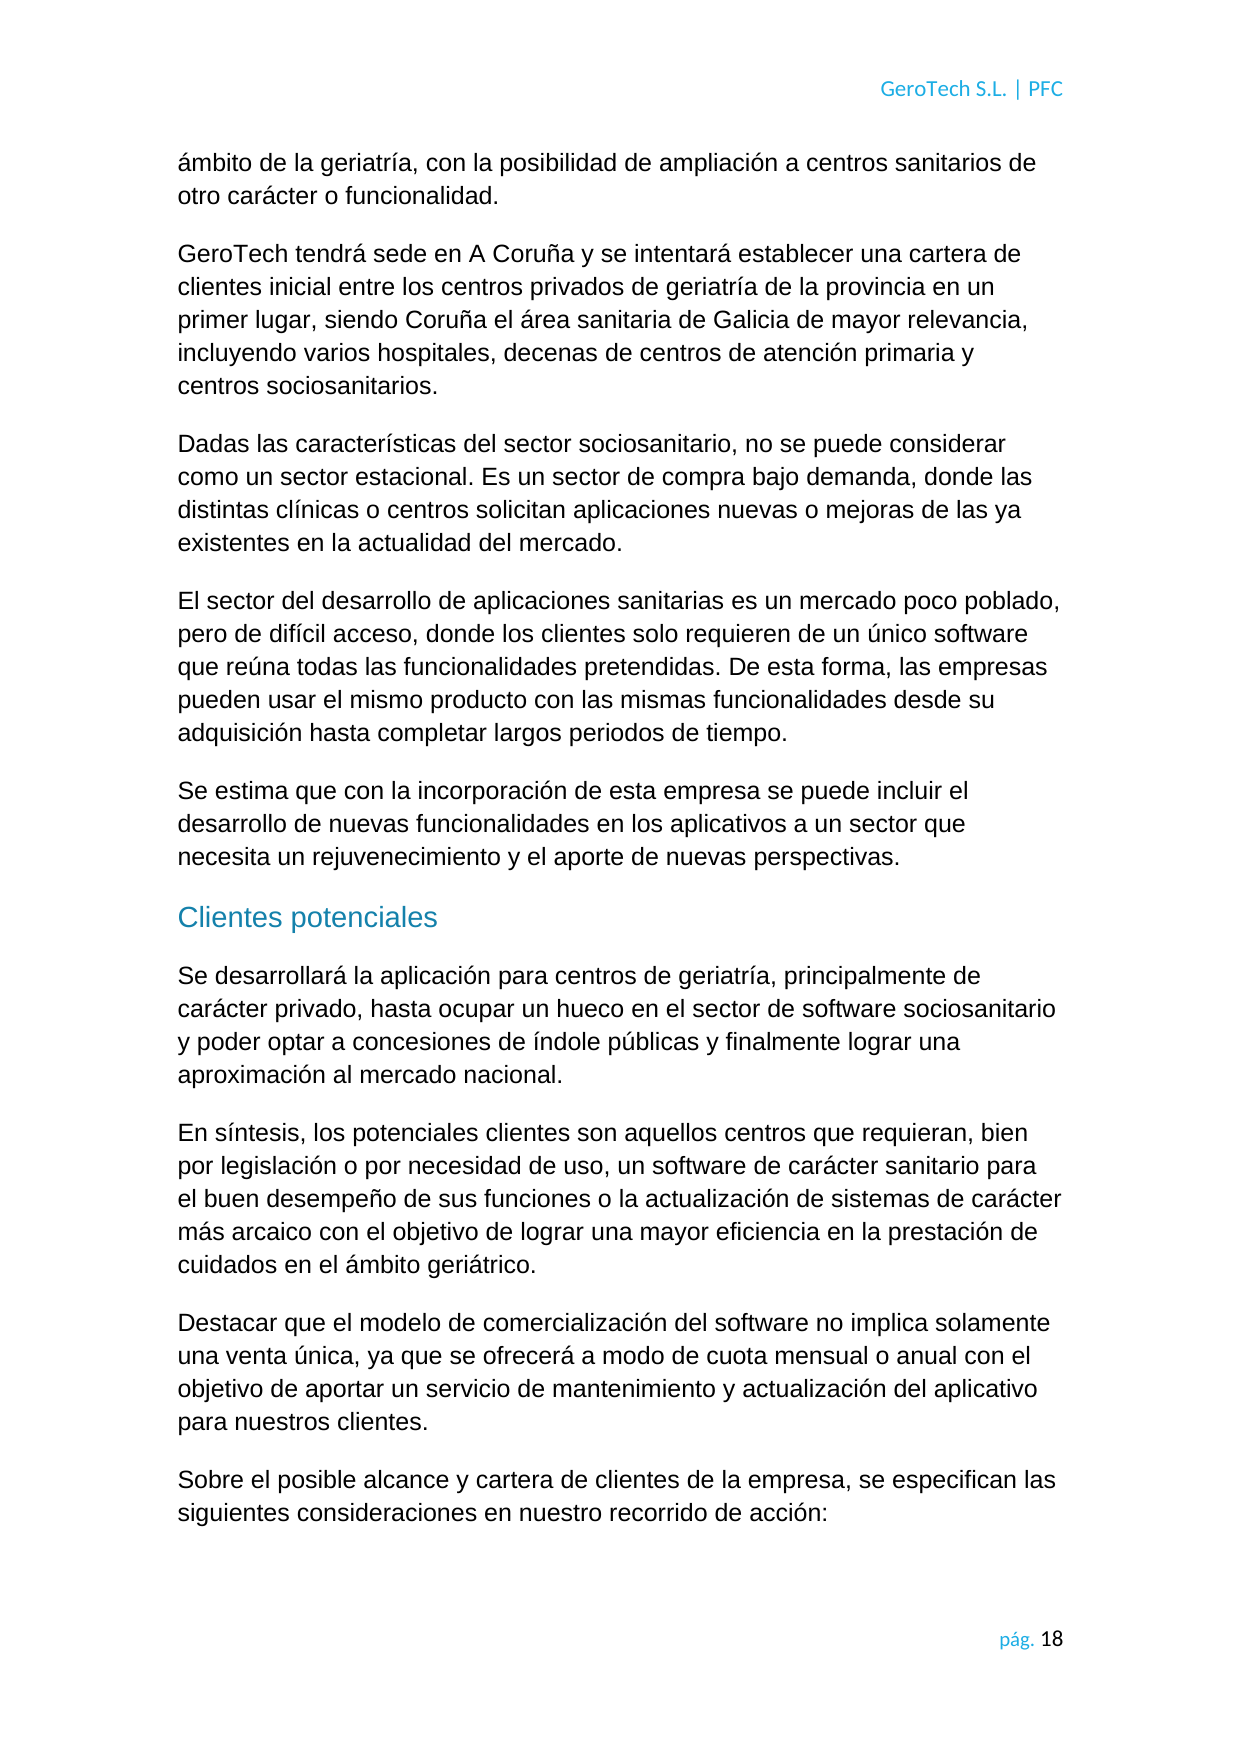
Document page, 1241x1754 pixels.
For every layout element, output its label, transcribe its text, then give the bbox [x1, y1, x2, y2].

text Se estima que con la incorporación de esta empresa se puede incluir el desarrollo de nuevas funcionalidades en los aplicativos a un sector que necesita un rejuvenecimiento y el aporte de nuevas perspectivas. [177, 776, 1063, 871]
text Se desarrollará la aplicación para centros de geriatría, principalmente de carácter privado, hasta ocupar un hueco en el sector de software sociosanitario y poder optar a concesiones de índole públicas y finalmente lograr una aproximación al mercado nacional. [177, 961, 1063, 1089]
subtitle Clientes potenciales [177, 900, 1063, 933]
text Dadas las características del sector sociosanitario, no se puede considerar como un sector estacional. Es un sector de compra bajo demanda, donde las distintas clínicas o centros solicitan aplicaciones nuevas o mejoras de las ya existentes en la actualidad del mercado. [177, 429, 1063, 557]
text En síntesis, los potenciales clientes son aquellos centros que requieran, bien por legislación o por necesidad de uso, un software de carácter sanitario para el buen desempeño de sus funciones o la actualización de sistemas de carácter más arcaico con el objetivo de lograr una mayor eficiencia en la prestación de cuidados en el ámbito geriátrico. [177, 1118, 1063, 1279]
text GeroTech tendrá sede en A Coruña y se intentará establecer una cartera de clientes inicial entre los centros privados de geriatría de la provincia en un primer lugar, siendo Coruña el área sanitaria de Galicia de mayor relevancia, incluyendo varios hospitales, decenas de centros de atención primaria y centros sociosanitarios. [177, 239, 1063, 399]
text Sobre el posible alcance y cartera de clientes de la empresa, se especifican las siguientes consideraciones en nuestro recorrido de acción: [177, 1465, 1063, 1527]
text El sector del desarrollo de aplicaciones sanitarias es un mercado poco poblado, pero de difícil acceso, donde los clientes solo requieren de un único software que reúna todas las funcionalidades pretendidas. De esta forma, las empresas pueden usar el mismo producto con las mismas funcionalidades desde su adquisición hasta completar largos periodos de tiempo. [177, 586, 1063, 747]
text Destacar que el modelo de comercialización del software no implica solamente una venta única, ya que se ofrecerá a modo de cuota mensual o anual con el objetivo de aportar un servicio de mantenimiento y actualización del aplicativo para nuestros clientes. [177, 1308, 1063, 1436]
text ámbito de la geriatría, con la posibilidad de ampliación a centros sanitarios de otro carácter o funcionalidad. [177, 148, 1063, 209]
